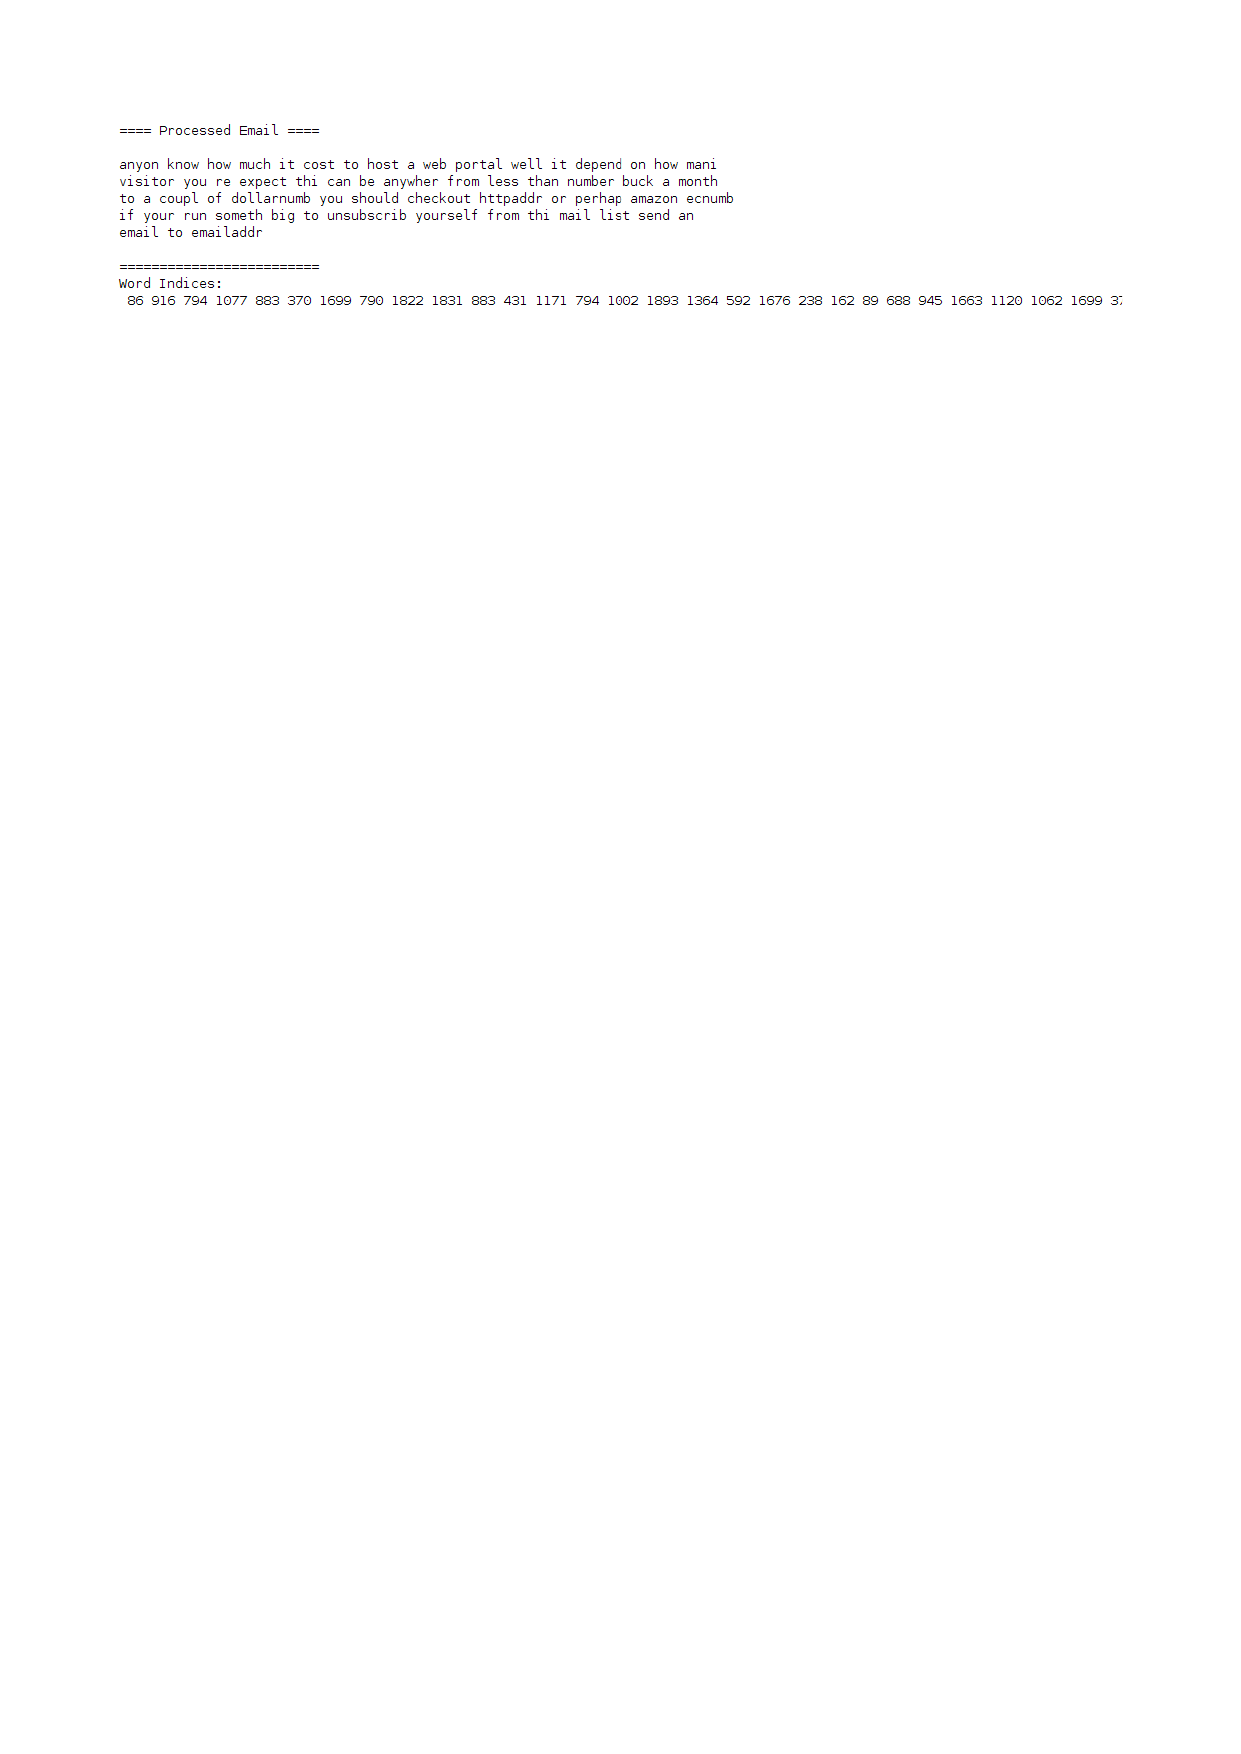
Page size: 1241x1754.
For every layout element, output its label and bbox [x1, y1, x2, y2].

picture [118, 118, 1123, 309]
